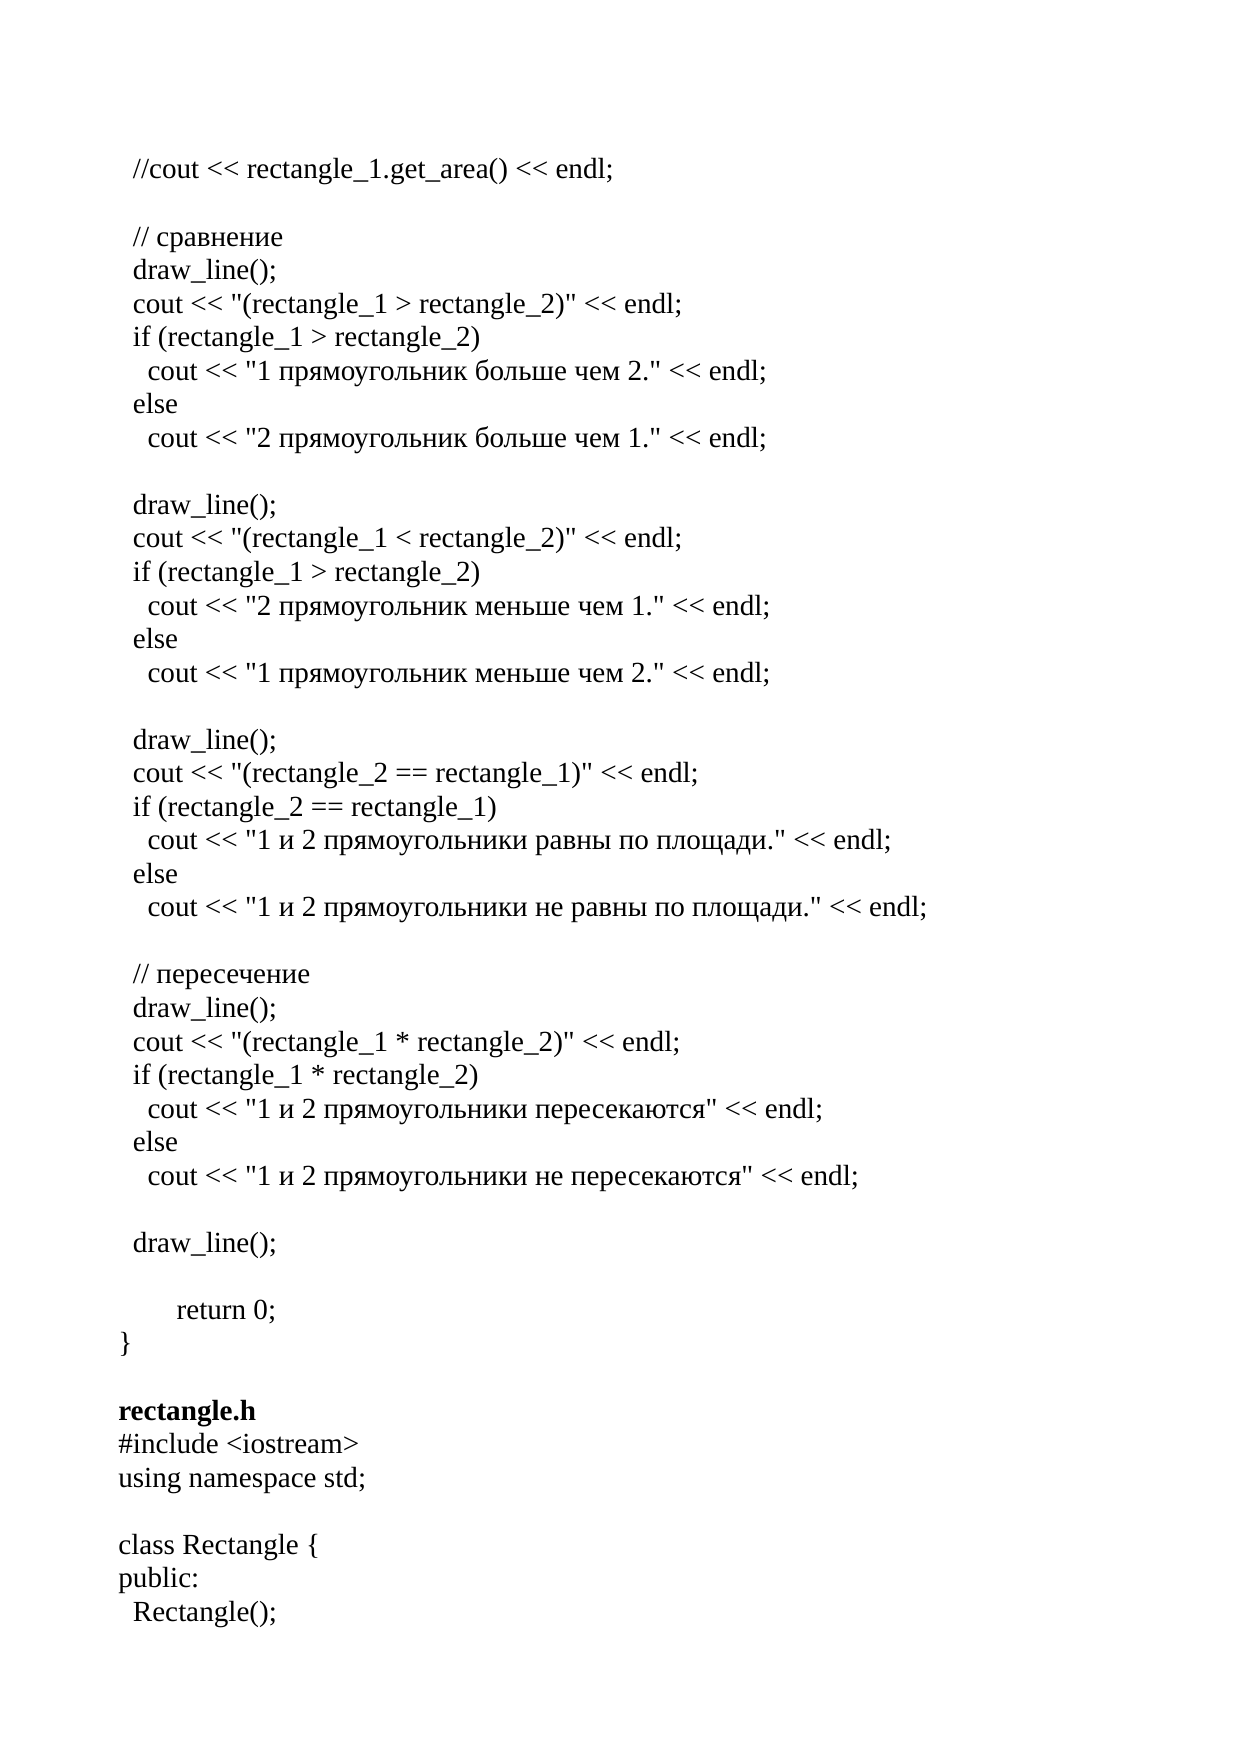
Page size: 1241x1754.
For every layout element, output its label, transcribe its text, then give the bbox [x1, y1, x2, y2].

text cout << "(rectangle_1 * rectangle_2)" << endl; [118, 1024, 1122, 1057]
text if (rectangle_1 > rectangle_2) [118, 319, 1122, 353]
text draw_line(); [118, 252, 1122, 286]
text } [118, 1326, 1122, 1359]
text cout << "1 и 2 прямоугольники не равны по площади." << endl; [118, 889, 1122, 923]
text cout << "2 прямоугольник больше чем 1." << endl; [118, 420, 1122, 453]
text #include <iostream> [118, 1426, 1122, 1460]
text else [118, 1124, 1122, 1158]
text draw_line(); [118, 990, 1122, 1024]
text draw_line(); [118, 1225, 1122, 1258]
text cout << "1 и 2 прямоугольники равны по площади." << endl; [118, 822, 1122, 856]
text // сравнение [118, 219, 1122, 252]
text else [118, 386, 1122, 420]
text Rectangle(); [118, 1594, 1122, 1627]
text if (rectangle_1 > rectangle_2) [118, 554, 1122, 588]
text cout << "1 прямоугольник меньше чем 2." << endl; [118, 655, 1122, 688]
text using namespace std; [118, 1460, 1122, 1493]
text // пересечение [118, 957, 1122, 990]
text if (rectangle_2 == rectangle_1) [118, 789, 1122, 822]
text return 0; [118, 1292, 1122, 1326]
text cout << "(rectangle_1 > rectangle_2)" << endl; [118, 286, 1122, 319]
text draw_line(); [118, 722, 1122, 755]
text cout << "1 и 2 прямоугольники пересекаются" << endl; [118, 1091, 1122, 1124]
text draw_line(); [118, 487, 1122, 521]
text cout << "2 прямоугольник меньше чем 1." << endl; [118, 588, 1122, 621]
text if (rectangle_1 * rectangle_2) [118, 1057, 1122, 1091]
text cout << "(rectangle_2 == rectangle_1)" << endl; [118, 755, 1122, 789]
text else [118, 856, 1122, 889]
text class Rectangle { [118, 1527, 1122, 1560]
text cout << "1 и 2 прямоугольники не пересекаются" << endl; [118, 1158, 1122, 1191]
text public: [118, 1560, 1122, 1594]
text cout << "1 прямоугольник больше чем 2." << endl; [118, 353, 1122, 386]
text cout << "(rectangle_1 < rectangle_2)" << endl; [118, 521, 1122, 554]
text rectangle.h [118, 1393, 1122, 1426]
text //cout << rectangle_1.get_area() << endl; [118, 152, 1122, 185]
text else [118, 621, 1122, 655]
